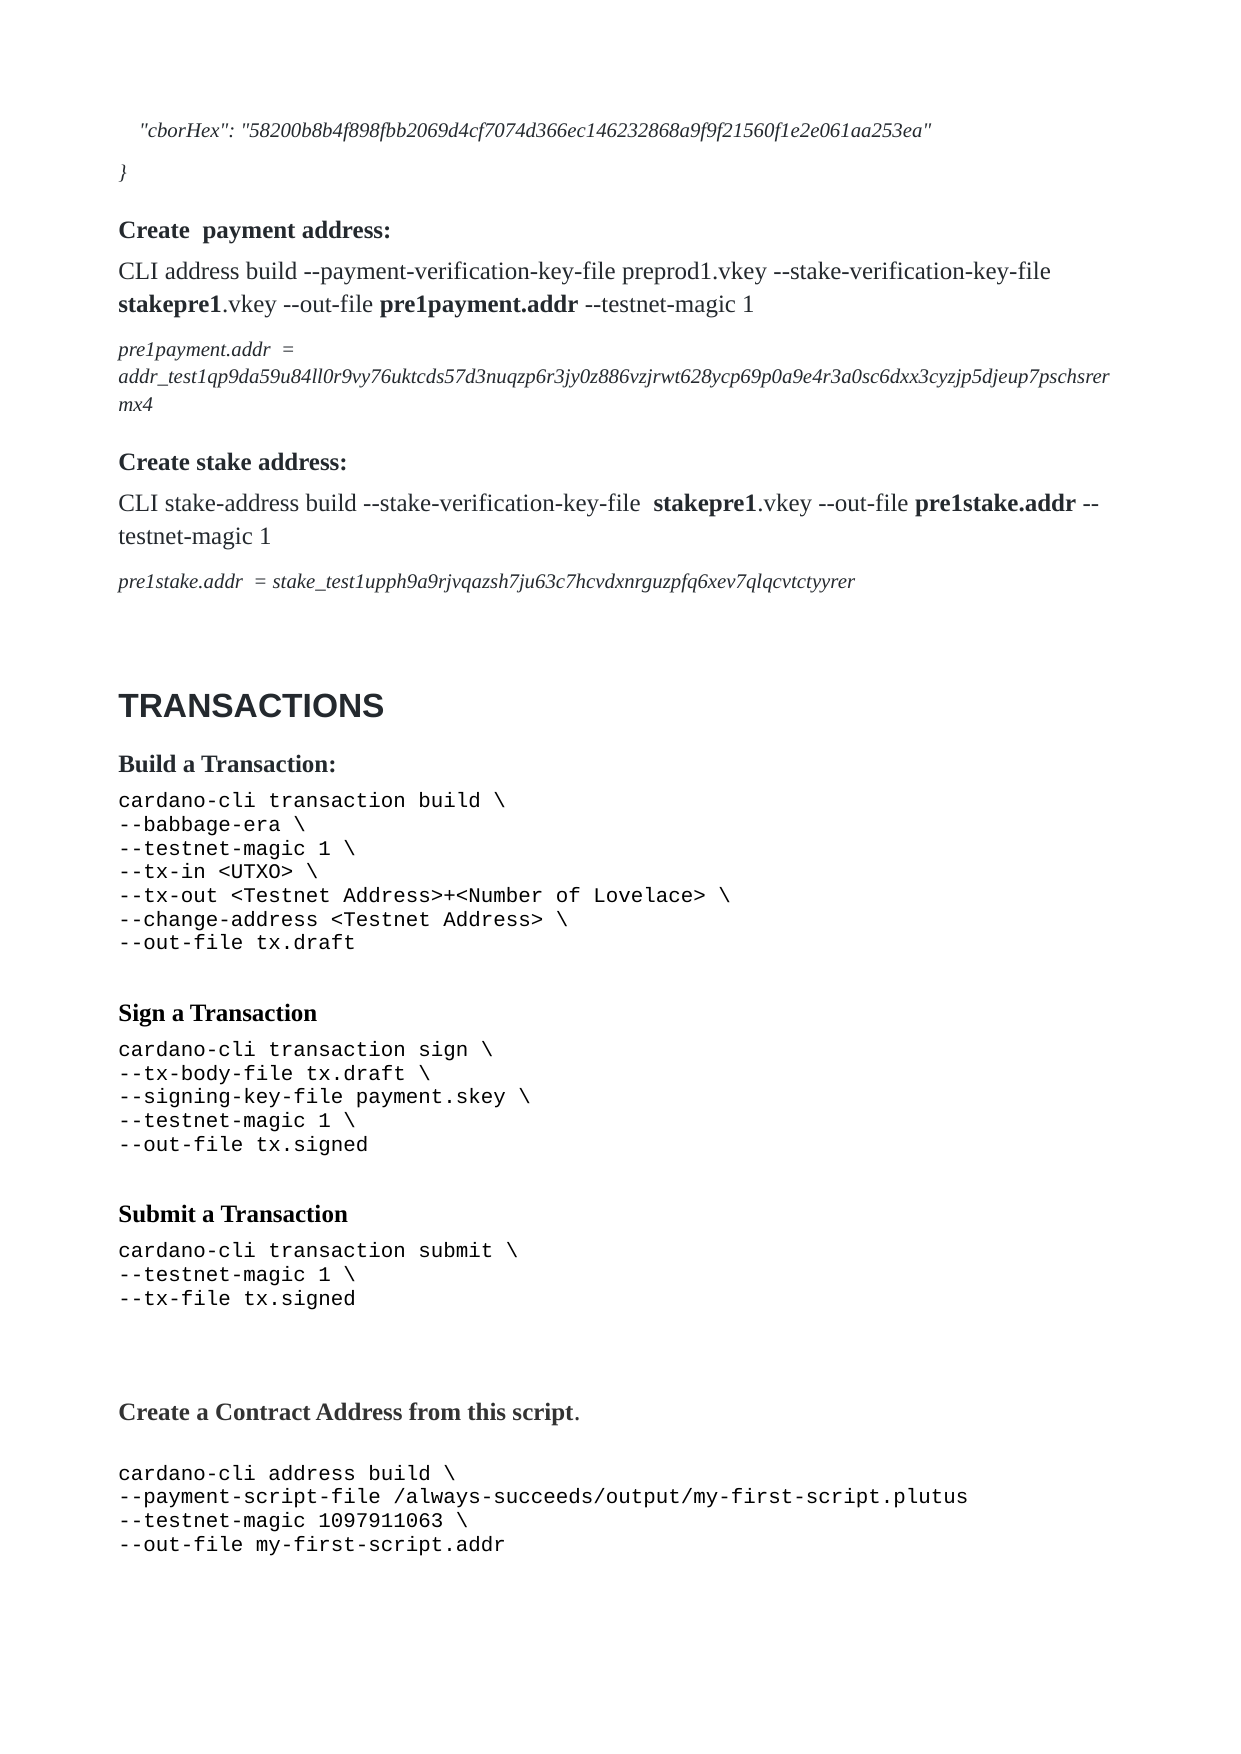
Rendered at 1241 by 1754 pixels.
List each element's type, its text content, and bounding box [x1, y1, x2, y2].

text --signing-key-file payment.skey \ [118, 1086, 1122, 1110]
subtitle Sign a Transaction [118, 998, 1122, 1027]
text --testnet-magic 1 \ [118, 838, 1122, 861]
text --tx-file tx.signed [118, 1288, 1122, 1311]
text --change-address <Testnet Address> \ [118, 908, 1122, 932]
subtitle Create payment address: [118, 215, 1122, 244]
text --out-file my-first-script.addr [118, 1534, 1122, 1557]
text --testnet-magic 1 \ [118, 1110, 1122, 1134]
text } [118, 160, 1122, 184]
text --tx-in <UTXO> \ [118, 861, 1122, 885]
text cardano-cli address build \ [118, 1463, 1122, 1486]
subtitle Build a Transaction: [118, 749, 1122, 778]
text --babbage-era \ [118, 814, 1122, 838]
text CLI stake-address build --stake-verification-key-file stakepre1.vkey --out-file pre1stake.addr --testnet-magic 1 [118, 488, 1122, 550]
text cardano-cli transaction build \ [118, 790, 1122, 814]
text cardano-cli transaction sign \ [118, 1039, 1122, 1063]
text --tx-body-file tx.draft \ [118, 1063, 1122, 1086]
text --out-file tx.draft [118, 932, 1122, 956]
text --payment-script-file /always-succeeds/output/my-first-script.plutus [118, 1486, 1122, 1510]
text cardano-cli transaction submit \ [118, 1241, 1122, 1264]
text pre1payment.addr = addr_test1qp9da59u84ll0r9vy76uktcds57d3nuqzp6r3jy0z886vzjrwt628ycp69p0a9e4r3a0sc6dxx3cyzjp5djeup7pschsrermx4 [118, 337, 1122, 416]
subtitle TRANSACTIONS [118, 685, 1122, 724]
text --testnet-magic 1097911063 \ [118, 1510, 1122, 1534]
text Create a Contract Address from this script. [118, 1394, 1122, 1428]
text --tx-out <Testnet Address>+<Number of Lovelace> \ [118, 885, 1122, 908]
subtitle Submit a Transaction [118, 1199, 1122, 1228]
text CLI address build --payment-verification-key-file preprod1.vkey --stake-verification-key-file stakepre1.vkey --out-file pre1payment.addr --testnet-magic 1 [118, 256, 1122, 318]
subtitle Create stake address: [118, 447, 1122, 476]
text "cborHex": "58200b8b4f898fbb2069d4cf7074d366ec146232868a9f9f21560f1e2e061aa253ea" [118, 118, 1122, 142]
text pre1stake.addr = stake_test1upph9a9rjvqazsh7ju63c7hcvdxnrguzpfq6xev7qlqcvtctyyrer [118, 569, 1122, 593]
text --testnet-magic 1 \ [118, 1264, 1122, 1288]
text --out-file tx.signed [118, 1134, 1122, 1157]
